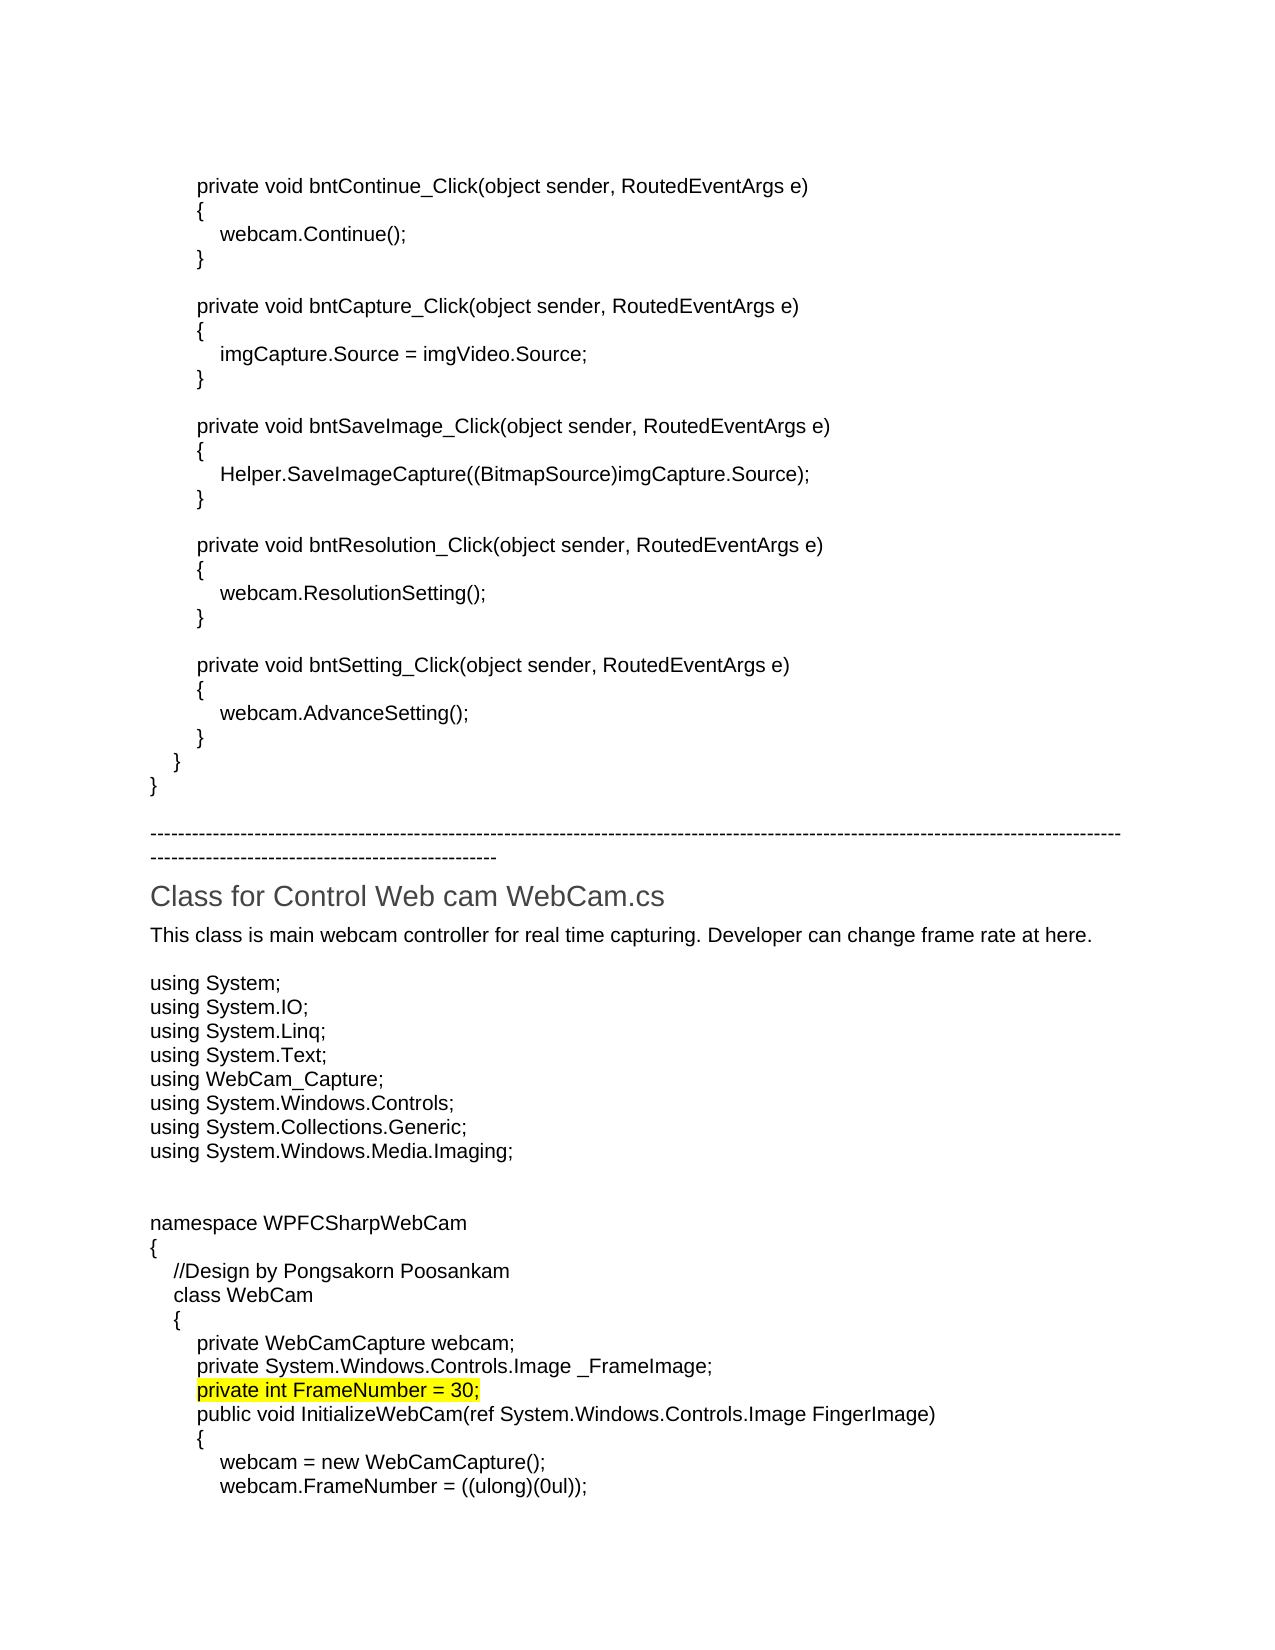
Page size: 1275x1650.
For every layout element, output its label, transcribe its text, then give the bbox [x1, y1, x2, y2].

text { [150, 198, 1125, 222]
text webcam.ResolutionSetting(); [150, 581, 1125, 605]
text private void bntResolution_Click(object sender, RoutedEventArgs e) [150, 533, 1125, 557]
text } [150, 246, 1125, 270]
text } [150, 366, 1125, 389]
text using System.Text; [150, 1043, 1125, 1067]
text public void InitializeWebCam(ref System.Windows.Controls.Image FingerImage) [150, 1402, 1125, 1426]
text Helper.SaveImageCapture((BitmapSource)imgCapture.Source); [150, 461, 1125, 485]
text private int FrameNumber = 30; [150, 1378, 1125, 1402]
text webcam.FrameNumber = ((ulong)(0ul)); [150, 1474, 1125, 1498]
text private void bntContinue_Click(object sender, RoutedEventArgs e) [150, 174, 1125, 198]
text using System; [150, 971, 1125, 995]
text { [150, 1426, 1125, 1450]
text using System.IO; [150, 995, 1125, 1019]
text This class is main webcam controller for real time capturing. Developer can change frame rate at here. [150, 923, 1125, 947]
text namespace WPFCSharpWebCam [150, 1211, 1125, 1234]
text webcam.AdvanceSetting(); [150, 701, 1125, 725]
text } [150, 773, 1125, 797]
text { [150, 437, 1125, 461]
text private WebCamCapture webcam; [150, 1330, 1125, 1354]
text { [150, 318, 1125, 342]
text } [150, 725, 1125, 749]
text //Design by Pongsakorn Poosankam [150, 1258, 1125, 1282]
text } [150, 485, 1125, 509]
text private void bntSaveImage_Click(object sender, RoutedEventArgs e) [150, 413, 1125, 437]
text imgCapture.Source = imgVideo.Source; [150, 342, 1125, 366]
text { [150, 1234, 1125, 1258]
text webcam.Continue(); [150, 222, 1125, 246]
text { [150, 557, 1125, 581]
text } [150, 749, 1125, 773]
text private void bntCapture_Click(object sender, RoutedEventArgs e) [150, 294, 1125, 318]
text private void bntSetting_Click(object sender, RoutedEventArgs e) [150, 653, 1125, 677]
text using WebCam_Capture; [150, 1067, 1125, 1091]
text using System.Collections.Generic; [150, 1115, 1125, 1139]
text { [150, 677, 1125, 701]
text ---------------------------------------------------------------------------------------------------------------------------------------------------------------------------------------------- [150, 821, 1125, 869]
text Class for Control Web cam WebCam.cs [150, 879, 1125, 913]
text private System.Windows.Controls.Image _FrameImage; [150, 1354, 1125, 1378]
text { [150, 1306, 1125, 1330]
text } [150, 605, 1125, 629]
text webcam = new WebCamCapture(); [150, 1450, 1125, 1474]
text using System.Linq; [150, 1019, 1125, 1043]
text using System.Windows.Controls; [150, 1091, 1125, 1115]
text using System.Windows.Media.Imaging; [150, 1139, 1125, 1163]
text class WebCam [150, 1282, 1125, 1306]
